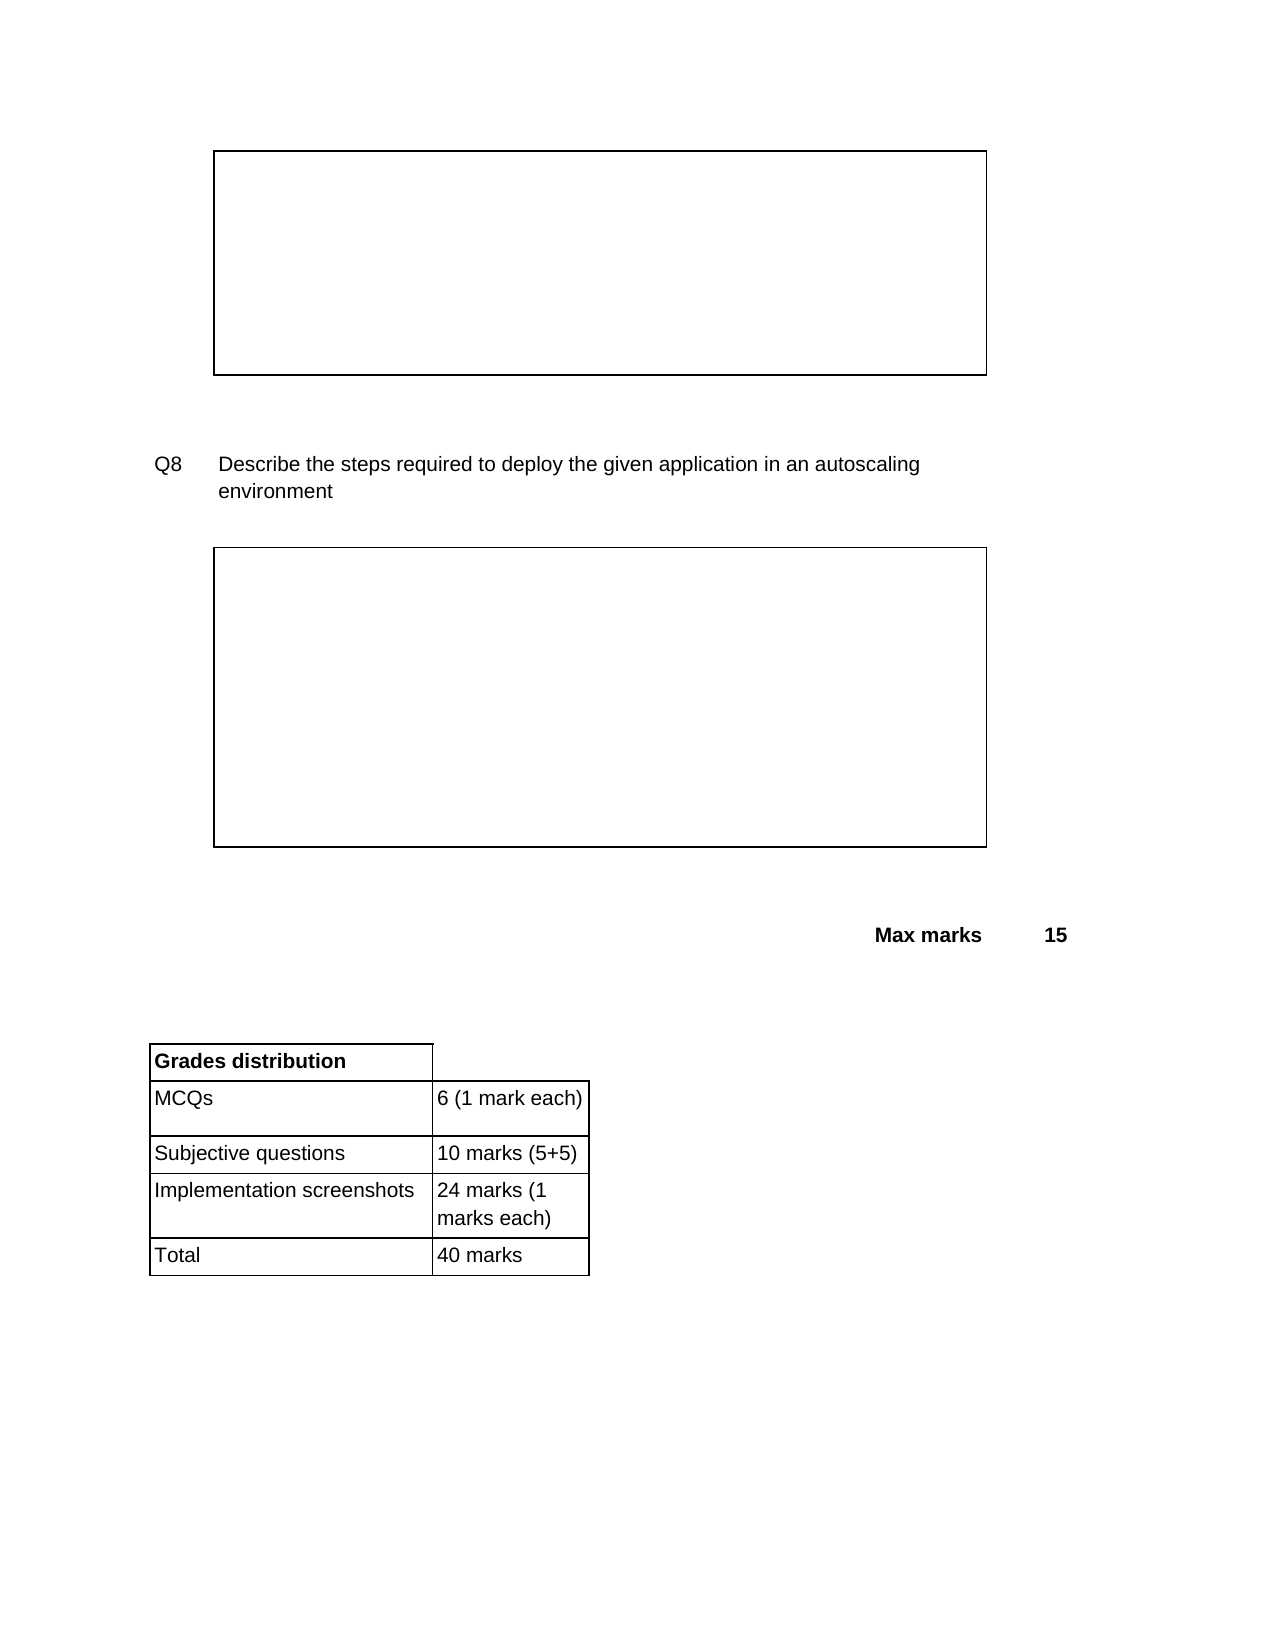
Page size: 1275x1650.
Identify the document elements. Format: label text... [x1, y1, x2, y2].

table_cell [987, 225, 1125, 262]
table_cell [214, 511, 709, 547]
table_cell [150, 511, 214, 547]
table_cell [987, 622, 1125, 659]
table_cell Implementation screenshots [151, 1174, 432, 1237]
table_cell [986, 511, 1125, 547]
table_cell [848, 376, 986, 412]
table_cell [215, 548, 986, 846]
table_cell [150, 809, 213, 846]
table_cell [986, 448, 1125, 511]
table_cell [150, 337, 213, 374]
table_cell [987, 809, 1125, 846]
table_cell [150, 262, 213, 299]
table_cell [150, 771, 213, 808]
table_cell [987, 659, 1125, 696]
table_cell MCQs [151, 1082, 432, 1135]
table_cell [987, 337, 1125, 374]
table_cell [986, 374, 1125, 412]
table_cell [150, 696, 213, 734]
table_cell [987, 696, 1125, 734]
table_cell [987, 771, 1125, 808]
table_cell [709, 848, 848, 883]
table_cell 6 (1 mark each) [433, 1082, 588, 1135]
table_cell [150, 659, 213, 696]
table_cell [848, 511, 986, 547]
table_cell [214, 883, 709, 919]
table_cell [150, 584, 213, 622]
table_cell [214, 919, 709, 955]
table_cell 24 marks (1 marks each) [433, 1174, 588, 1237]
table_cell [150, 622, 213, 659]
table_header [433, 1043, 589, 1080]
table_cell [987, 584, 1125, 622]
table_cell [709, 883, 848, 919]
table_cell [848, 848, 986, 883]
table_cell [709, 511, 848, 547]
table_cell [150, 883, 214, 919]
table_cell [150, 188, 213, 225]
table_cell [150, 150, 213, 187]
table_cell Subjective questions [151, 1137, 432, 1172]
table_cell 40 marks [433, 1239, 588, 1275]
table_cell Q8 [150, 448, 214, 511]
table_cell [987, 188, 1125, 225]
table_cell [150, 300, 213, 337]
table_cell Total [151, 1239, 432, 1275]
table_cell [986, 883, 1125, 919]
table_cell 15 [986, 919, 1125, 955]
table_cell Max marks [848, 919, 986, 955]
table_cell [150, 374, 214, 412]
table_cell [986, 412, 1125, 448]
table_cell 10 marks (5+5) [433, 1137, 588, 1172]
table_cell [214, 848, 709, 883]
table_cell [214, 376, 709, 412]
table_cell [709, 919, 848, 955]
table_cell [215, 152, 986, 374]
table_cell [150, 734, 213, 771]
table_cell [987, 734, 1125, 771]
table_cell [987, 300, 1125, 337]
table_header Grades distribution [151, 1045, 432, 1080]
table_cell [987, 262, 1125, 299]
table_cell [150, 547, 213, 584]
table_cell [150, 846, 214, 883]
table_cell [709, 412, 848, 448]
table_cell [848, 412, 986, 448]
table_cell [987, 150, 1125, 187]
table_cell [150, 919, 214, 955]
table_cell [987, 547, 1125, 584]
table_cell [986, 846, 1125, 883]
table_cell [214, 412, 709, 448]
table_cell Describe the steps required to deploy the given application in an autoscaling environment [214, 448, 986, 511]
table_cell [709, 376, 848, 412]
table_cell [848, 883, 986, 919]
table_cell [150, 225, 213, 262]
table_cell [150, 412, 214, 448]
